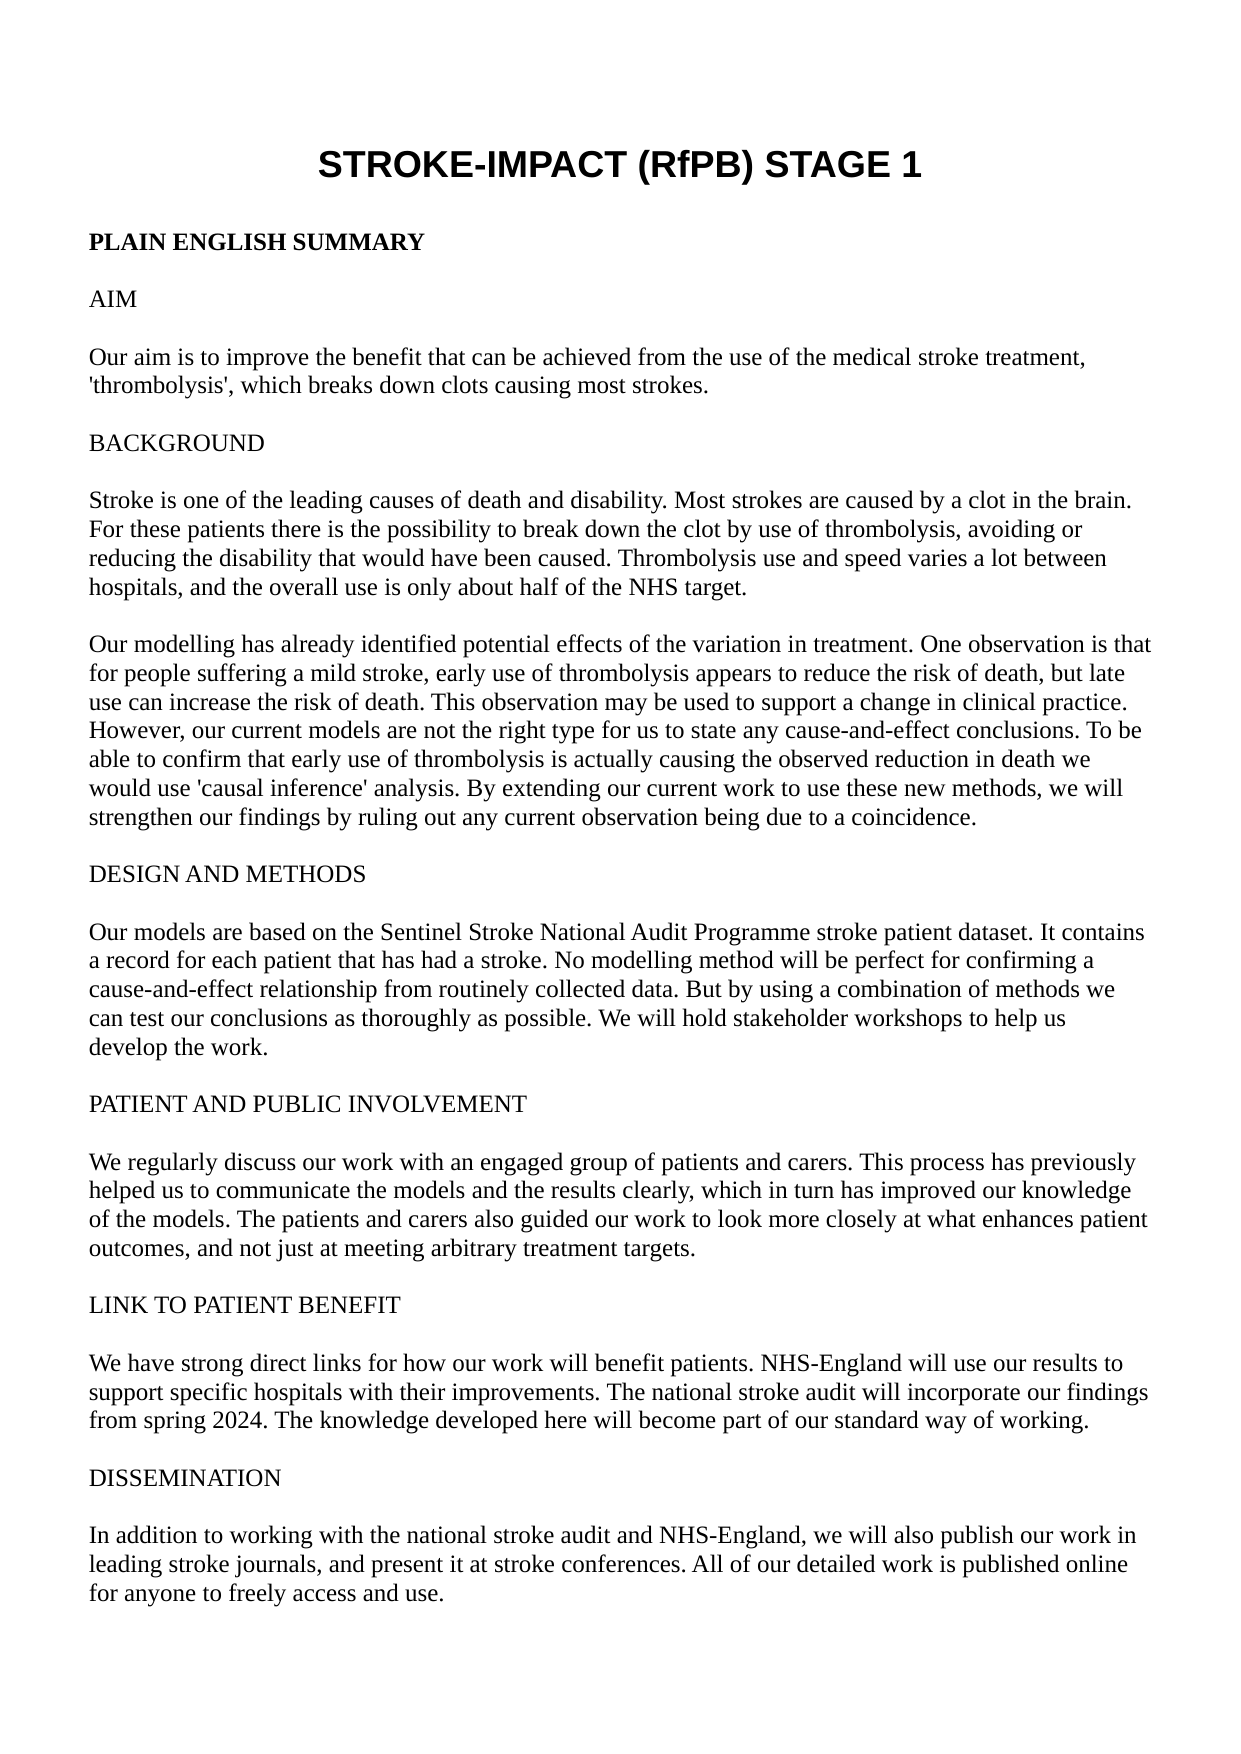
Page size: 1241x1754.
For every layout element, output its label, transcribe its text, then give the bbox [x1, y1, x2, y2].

text We have strong direct links for how our work will benefit patients. NHS-England will use our results to support specific hospitals with their improvements. The national stroke audit will incorporate our findings from spring 2024. The knowledge developed here will become part of our standard way of working. [88, 1348, 1152, 1434]
text AIM [88, 284, 1152, 313]
text We regularly discuss our work with an engaged group of patients and carers. This process has previously helped us to communicate the models and the results clearly, which in turn has improved our knowledge of the models. The patients and carers also guided our work to look more closely at what enhances patient outcomes, and not just at meeting arbitrary treatment targets. [88, 1147, 1152, 1262]
text DISSEMINATION [88, 1463, 1152, 1492]
subtitle STROKE-IMPACT (RfPB) STAGE 1 [88, 142, 1152, 185]
text DESIGN AND METHODS [88, 859, 1152, 888]
text BACKGROUND [88, 428, 1152, 457]
text Our models are based on the Sentinel Stroke National Audit Programme stroke patient dataset. It contains a record for each patient that has had a stroke. No modelling method will be perfect for confirming a cause-and-effect relationship from routinely collected data. But by using a combination of methods we can test our conclusions as thoroughly as possible. We will hold stakeholder workshops to help us develop the work. [88, 917, 1152, 1060]
text PATIENT AND PUBLIC INVOLVEMENT [88, 1089, 1152, 1118]
text Stroke is one of the leading causes of death and disability. Most strokes are caused by a clot in the brain. For these patients there is the possibility to break down the clot by use of thrombolysis, avoiding or reducing the disability that would have been caused. Thrombolysis use and speed varies a lot between hospitals, and the overall use is only about half of the NHS target. [88, 485, 1152, 600]
text PLAIN ENGLISH SUMMARY [88, 227, 1152, 255]
text Our aim is to improve the benefit that can be achieved from the use of the medical stroke treatment, 'thrombolysis', which breaks down clots causing most strokes. [88, 342, 1152, 399]
text LINK TO PATIENT BENEFIT [88, 1290, 1152, 1319]
text Our modelling has already identified potential effects of the variation in treatment. One observation is that for people suffering a mild stroke, early use of thrombolysis appears to reduce the risk of death, but late use can increase the risk of death. This observation may be used to support a change in clinical practice. However, our current models are not the right type for us to state any cause-and-effect conclusions. To be able to confirm that early use of thrombolysis is actually causing the observed reduction in death we would use 'causal inference' analysis. By extending our current work to use these new methods, we will strengthen our findings by ruling out any current observation being due to a coincidence. [88, 629, 1152, 830]
text In addition to working with the national stroke audit and NHS-England, we will also publish our work in leading stroke journals, and present it at stroke conferences. All of our detailed work is published online for anyone to freely access and use. [88, 1520, 1152, 1607]
